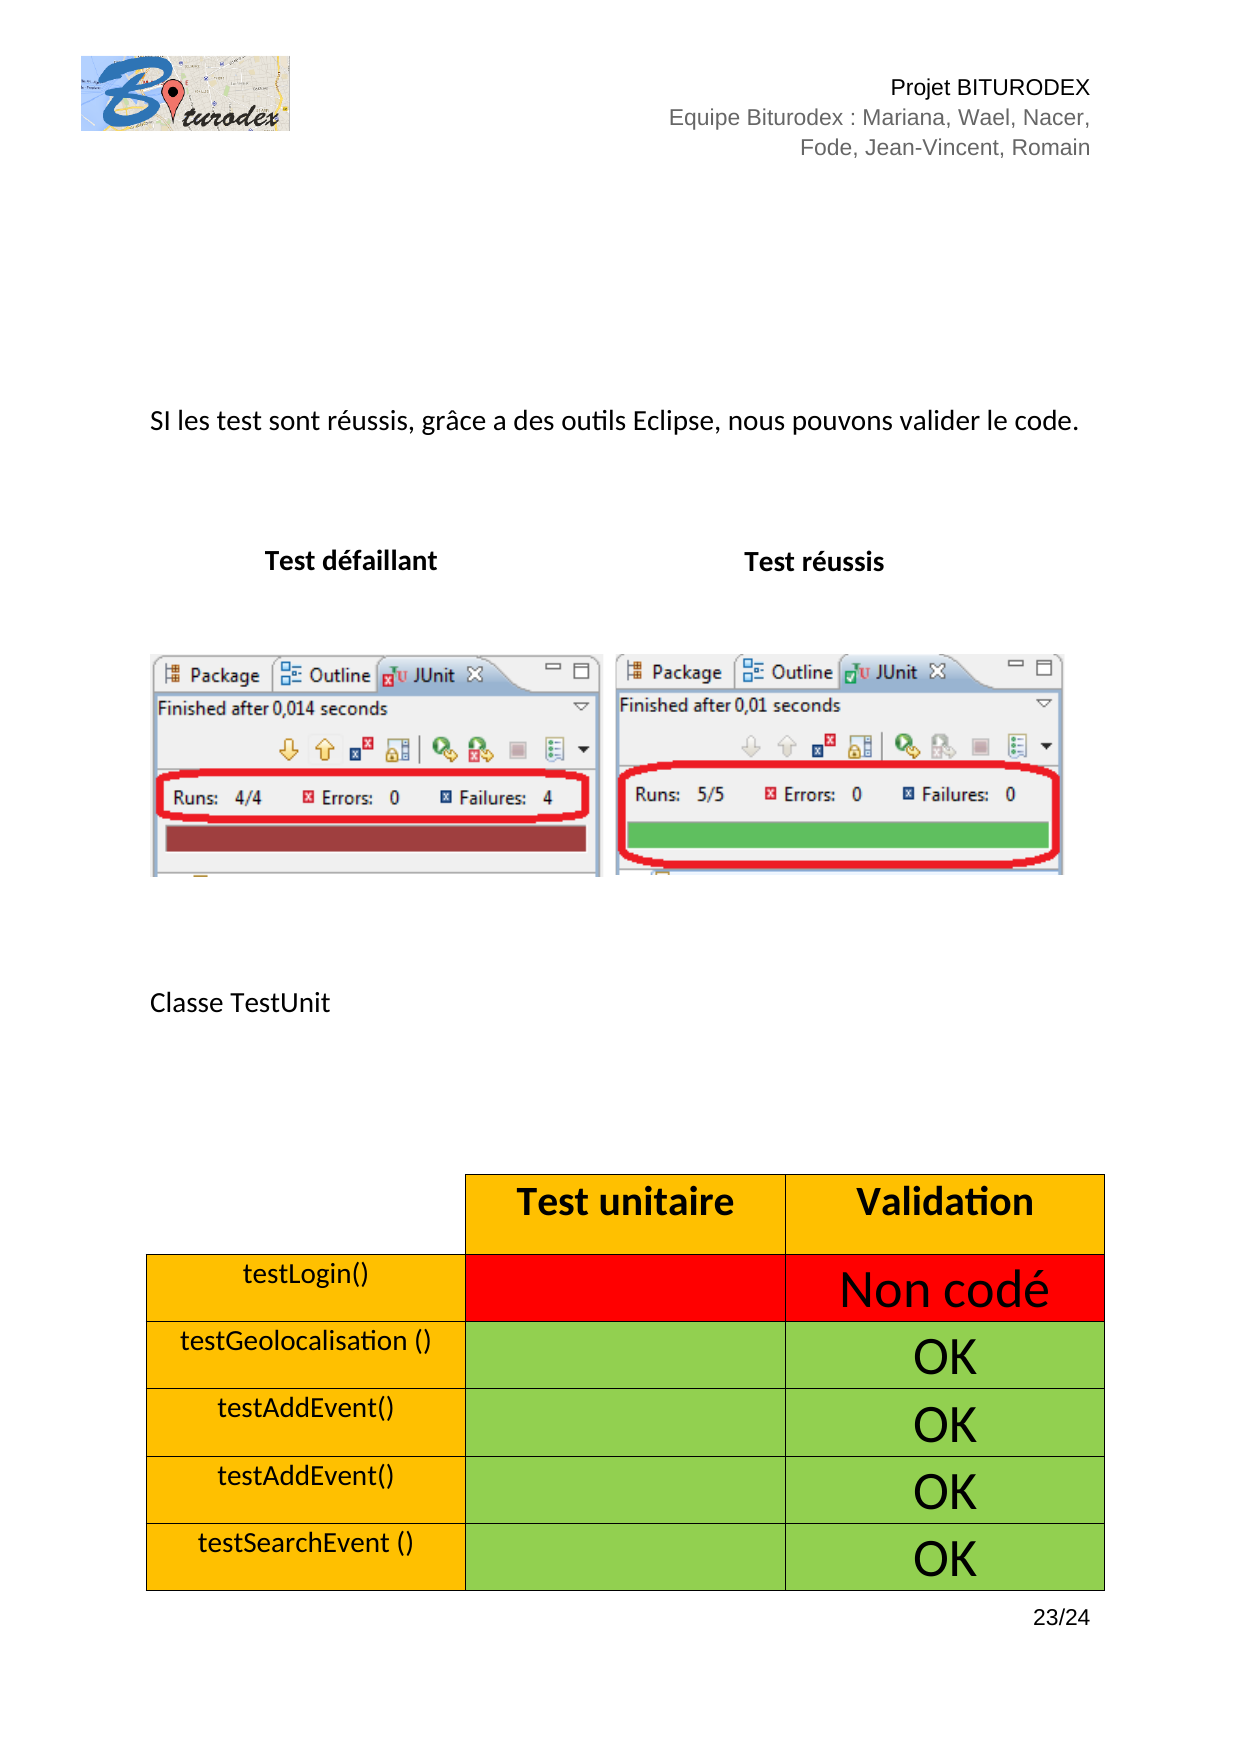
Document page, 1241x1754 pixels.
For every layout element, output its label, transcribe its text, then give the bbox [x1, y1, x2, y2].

table_header [146, 1174, 465, 1254]
table_cell testSearchEvent () [147, 1524, 465, 1590]
table_cell [466, 1322, 785, 1388]
table_cell [466, 1524, 785, 1590]
text Classe TestUnit [150, 984, 1090, 1020]
table_cell [466, 1457, 785, 1523]
text Test réussis [683, 543, 945, 578]
table_cell Non codé [786, 1255, 1104, 1321]
table_cell [466, 1255, 785, 1321]
table_cell testAddEvent() [147, 1457, 465, 1523]
table_cell [466, 1389, 785, 1456]
table_cell OK [786, 1524, 1104, 1590]
table_cell OK [786, 1389, 1104, 1456]
table_cell testAddEvent() [147, 1389, 465, 1456]
table_header Test unitaire [466, 1175, 785, 1254]
table_cell testGeolocalisation () [147, 1322, 465, 1388]
text SI les test sont réussis, grâce a des outils Eclipse, nous pouvons valider le code. [150, 402, 1090, 438]
table_header Validation [786, 1175, 1104, 1254]
table_cell OK [786, 1322, 1104, 1388]
text Test défaillant [220, 542, 482, 578]
table_cell testLogin() [147, 1255, 465, 1321]
table_cell OK [786, 1457, 1104, 1523]
